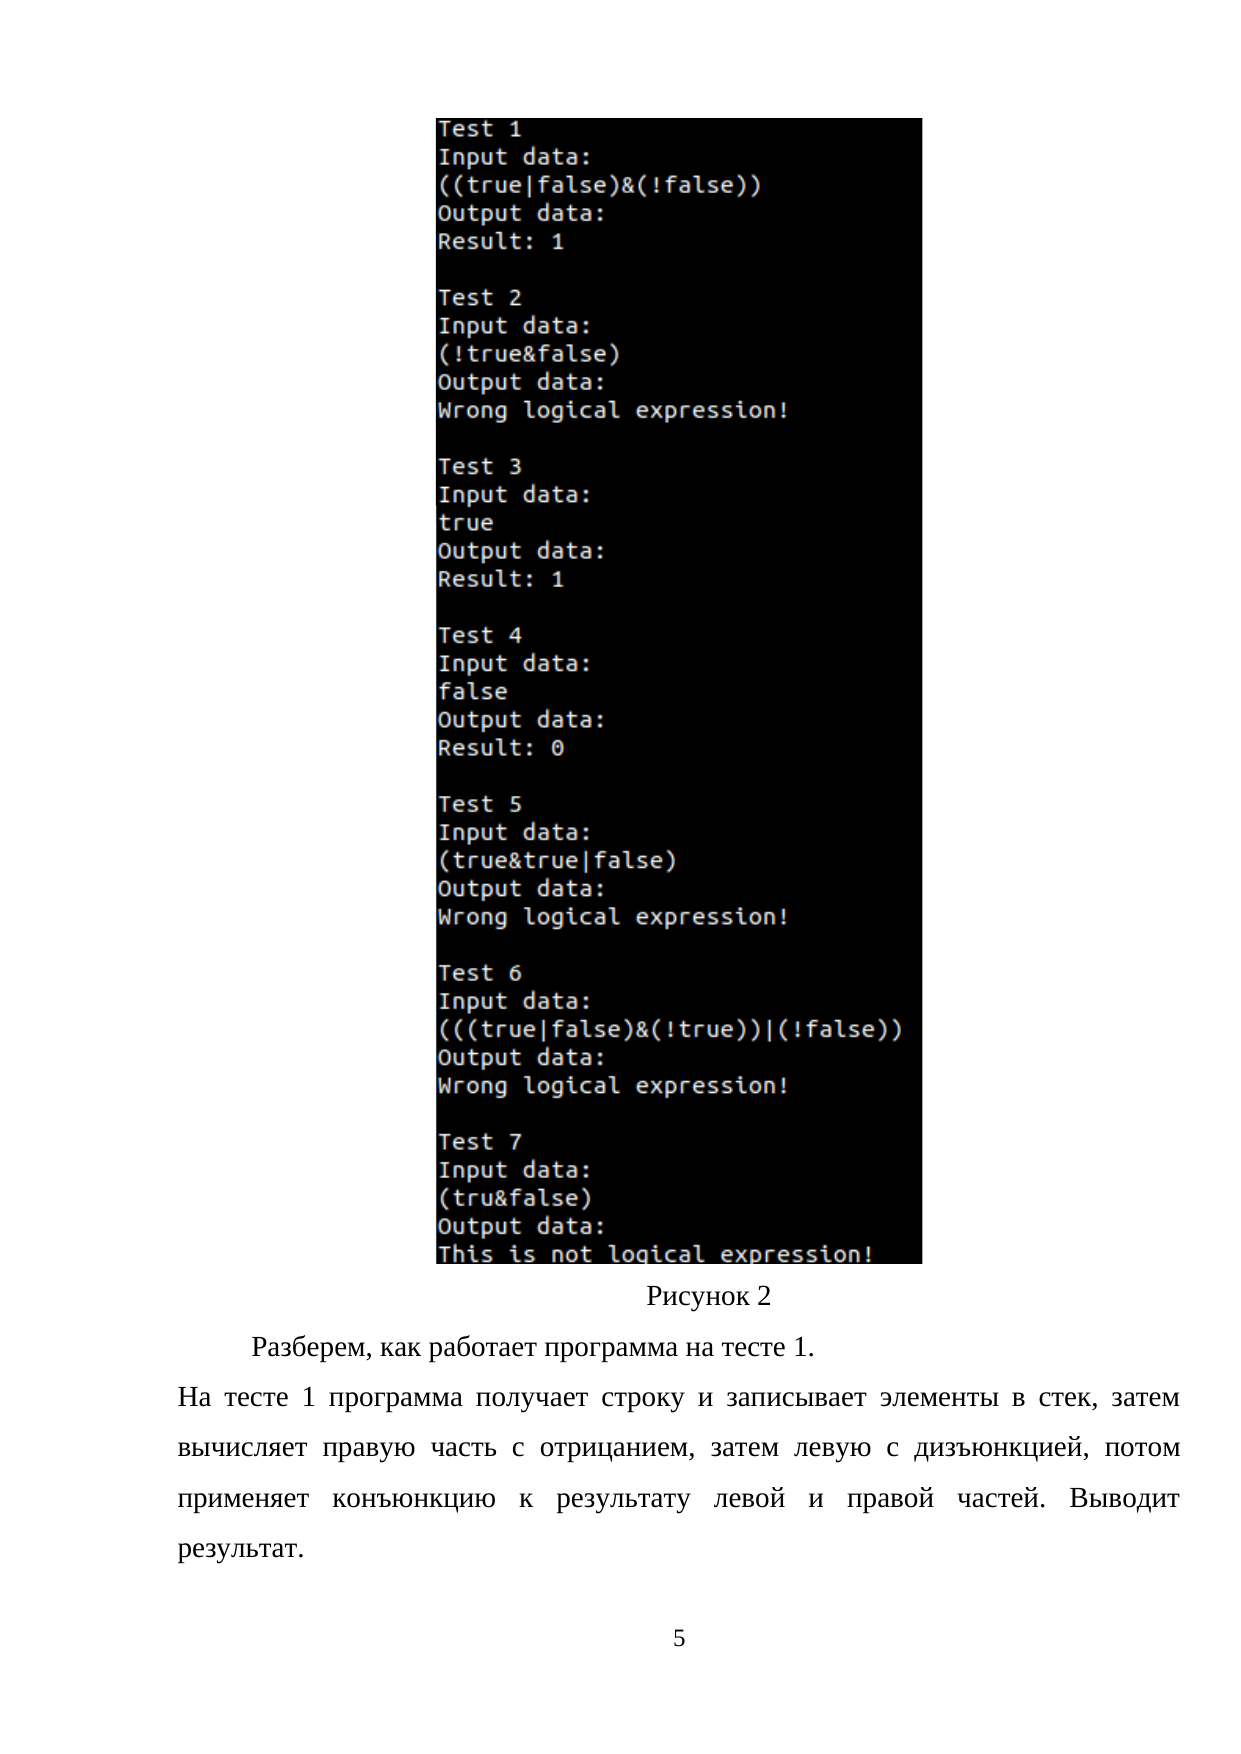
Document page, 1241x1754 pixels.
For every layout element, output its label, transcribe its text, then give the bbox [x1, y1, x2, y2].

text Рисунок 2 [177, 1278, 1181, 1312]
text Разберем, как работает программа на тесте 1. [177, 1329, 1181, 1362]
picture [435, 118, 923, 1264]
text На тесте 1 программа получает строку и записывает элементы в стек, затем вычисляет правую часть с отрицанием, затем левую с дизъюнкцией, потом применяет конъюнкцию к результату левой и правой частей. Выводит результат. [177, 1379, 1181, 1563]
